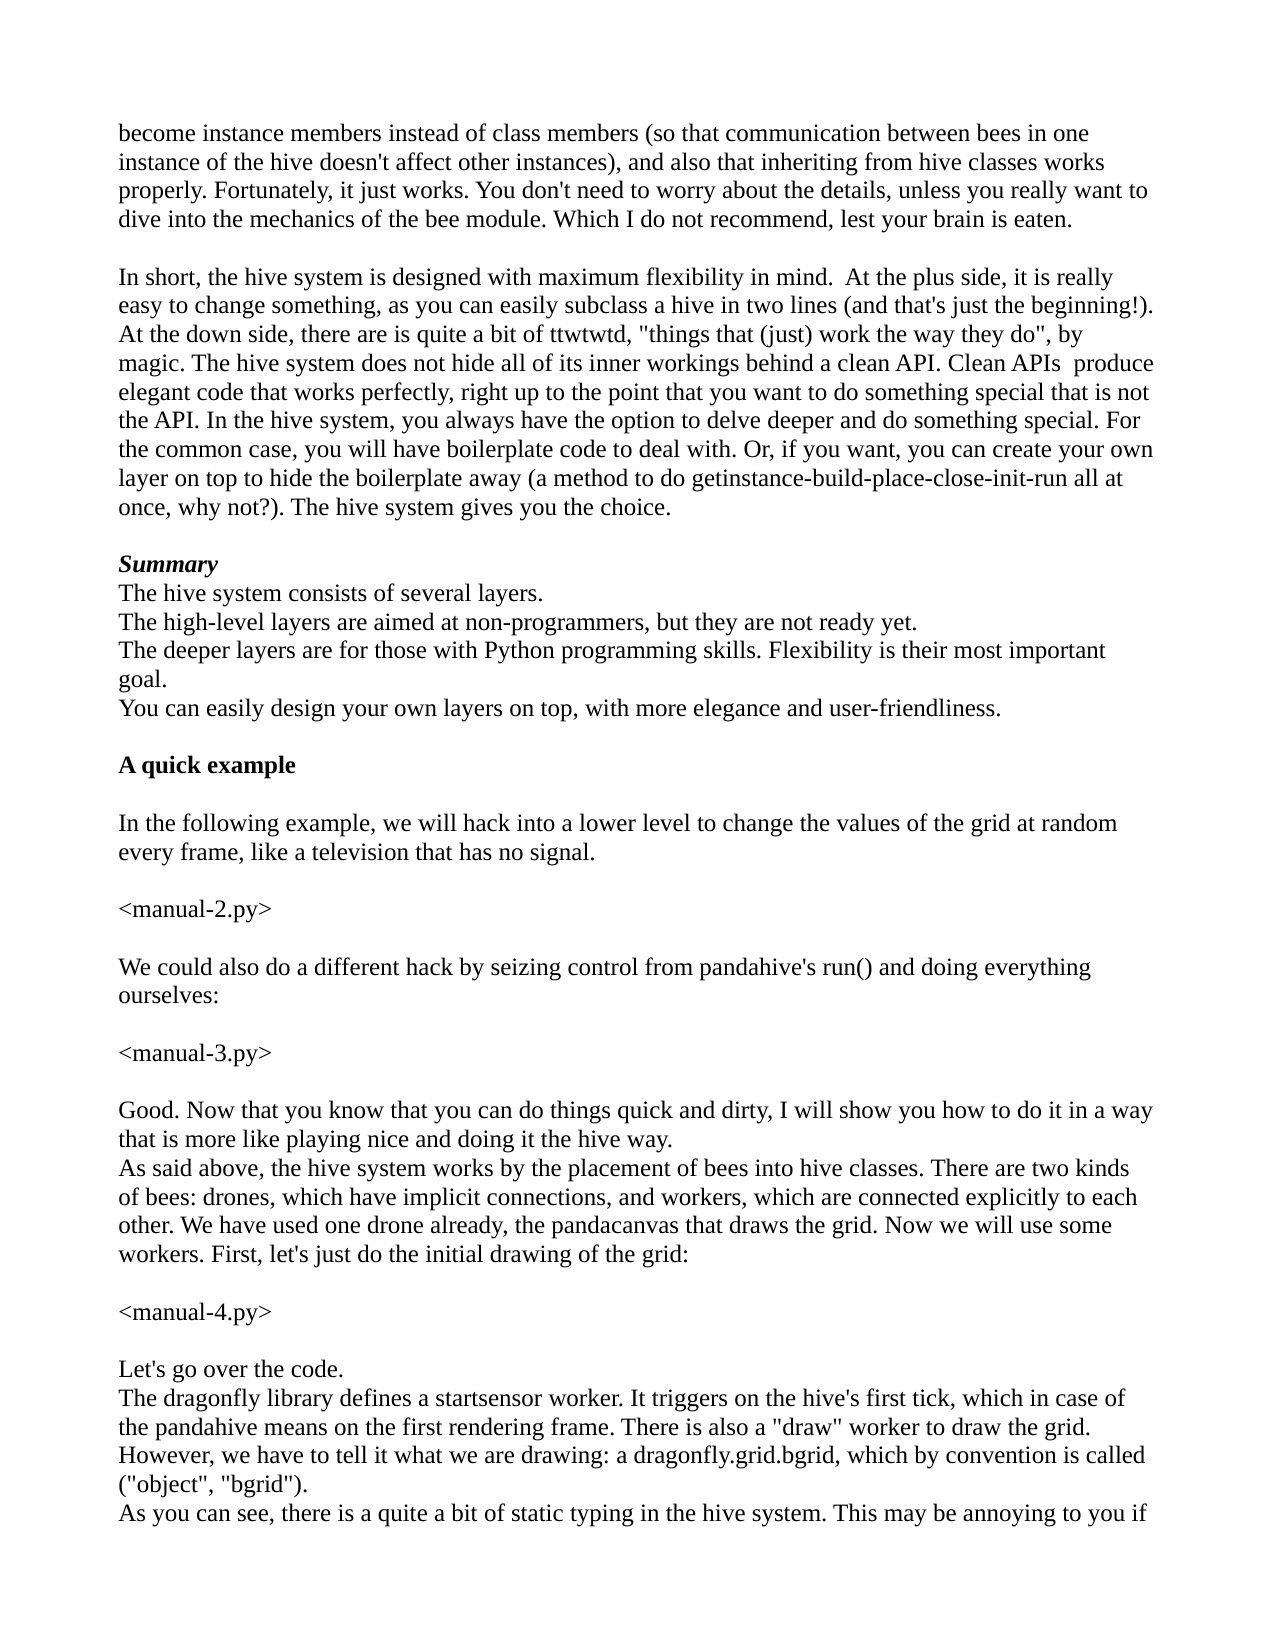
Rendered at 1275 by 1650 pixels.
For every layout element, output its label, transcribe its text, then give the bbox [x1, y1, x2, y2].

text <manual-4.py> [118, 1297, 1157, 1326]
text <manual-3.py> [118, 1038, 1157, 1067]
text A quick example [118, 751, 1157, 779]
text <manual-2.py> [118, 894, 1157, 923]
text Good. Now that you know that you can do things quick and dirty, I will show you how to do it in a way that is more like playing nice and doing it the hive way. [118, 1096, 1157, 1153]
text Let's go over the code. [118, 1354, 1157, 1383]
text As said above, the hive system works by the placement of bees into hive classes. There are two kinds of bees: drones, which have implicit connections, and workers, which are connected explicitly to each other. We have used one drone already, the pandacanvas that draws the grid. Now we will use some workers. First, let's just do the initial drawing of the grid: [118, 1153, 1157, 1268]
text You can easily design your own layers on top, with more elegance and user-friendliness. [118, 693, 1157, 722]
text become instance members instead of class members (so that communication between bees in one instance of the hive doesn't affect other instances), and also that inheriting from hive classes works properly. Fortunately, it just works. You don't need to worry about the details, unless you really want to dive into the mechanics of the bee module. Which I do not recommend, lest your brain is eaten. [118, 118, 1157, 233]
text The deeper layers are for those with Python programming skills. Flexibility is their most important goal. [118, 636, 1157, 693]
text We could also do a different hack by seizing control from pandahive's run() and doing everything ourselves: [118, 952, 1157, 1009]
text Summary [118, 549, 1157, 578]
text As you can see, there is a quite a bit of static typing in the hive system. This may be annoying to you if [118, 1498, 1157, 1527]
text In the following example, we will hack into a lower level to change the values of the grid at random every frame, like a television that has no signal. [118, 808, 1157, 866]
text In short, the hive system is designed with maximum flexibility in mind. At the plus side, it is really easy to change something, as you can easily subclass a hive in two lines (and that's just the beginning!). At the down side, there are is quite a bit of ttwtwtd, "things that (just) work the way they do", by magic. The hive system does not hide all of its inner workings behind a clean API. Clean APIs produce elegant code that works perfectly, right up to the point that you want to do something special that is not the API. In the hive system, you always have the option to delve deeper and do something special. For the common case, you will have boilerplate code to deal with. Or, if you want, you can create your own layer on top to hide the boilerplate away (a method to do getinstance-build-place-close-init-run all at once, why not?). The hive system gives you the choice. [118, 262, 1157, 521]
text The hive system consists of several layers. [118, 578, 1157, 607]
text The high-level layers are aimed at non-programmers, but they are not ready yet. [118, 607, 1157, 636]
text The dragonfly library defines a startsensor worker. It triggers on the hive's first tick, which in case of the pandahive means on the first rendering frame. There is also a "draw" worker to draw the grid. However, we have to tell it what we are drawing: a dragonfly.grid.bgrid, which by convention is called ("object", "bgrid"). [118, 1383, 1157, 1498]
